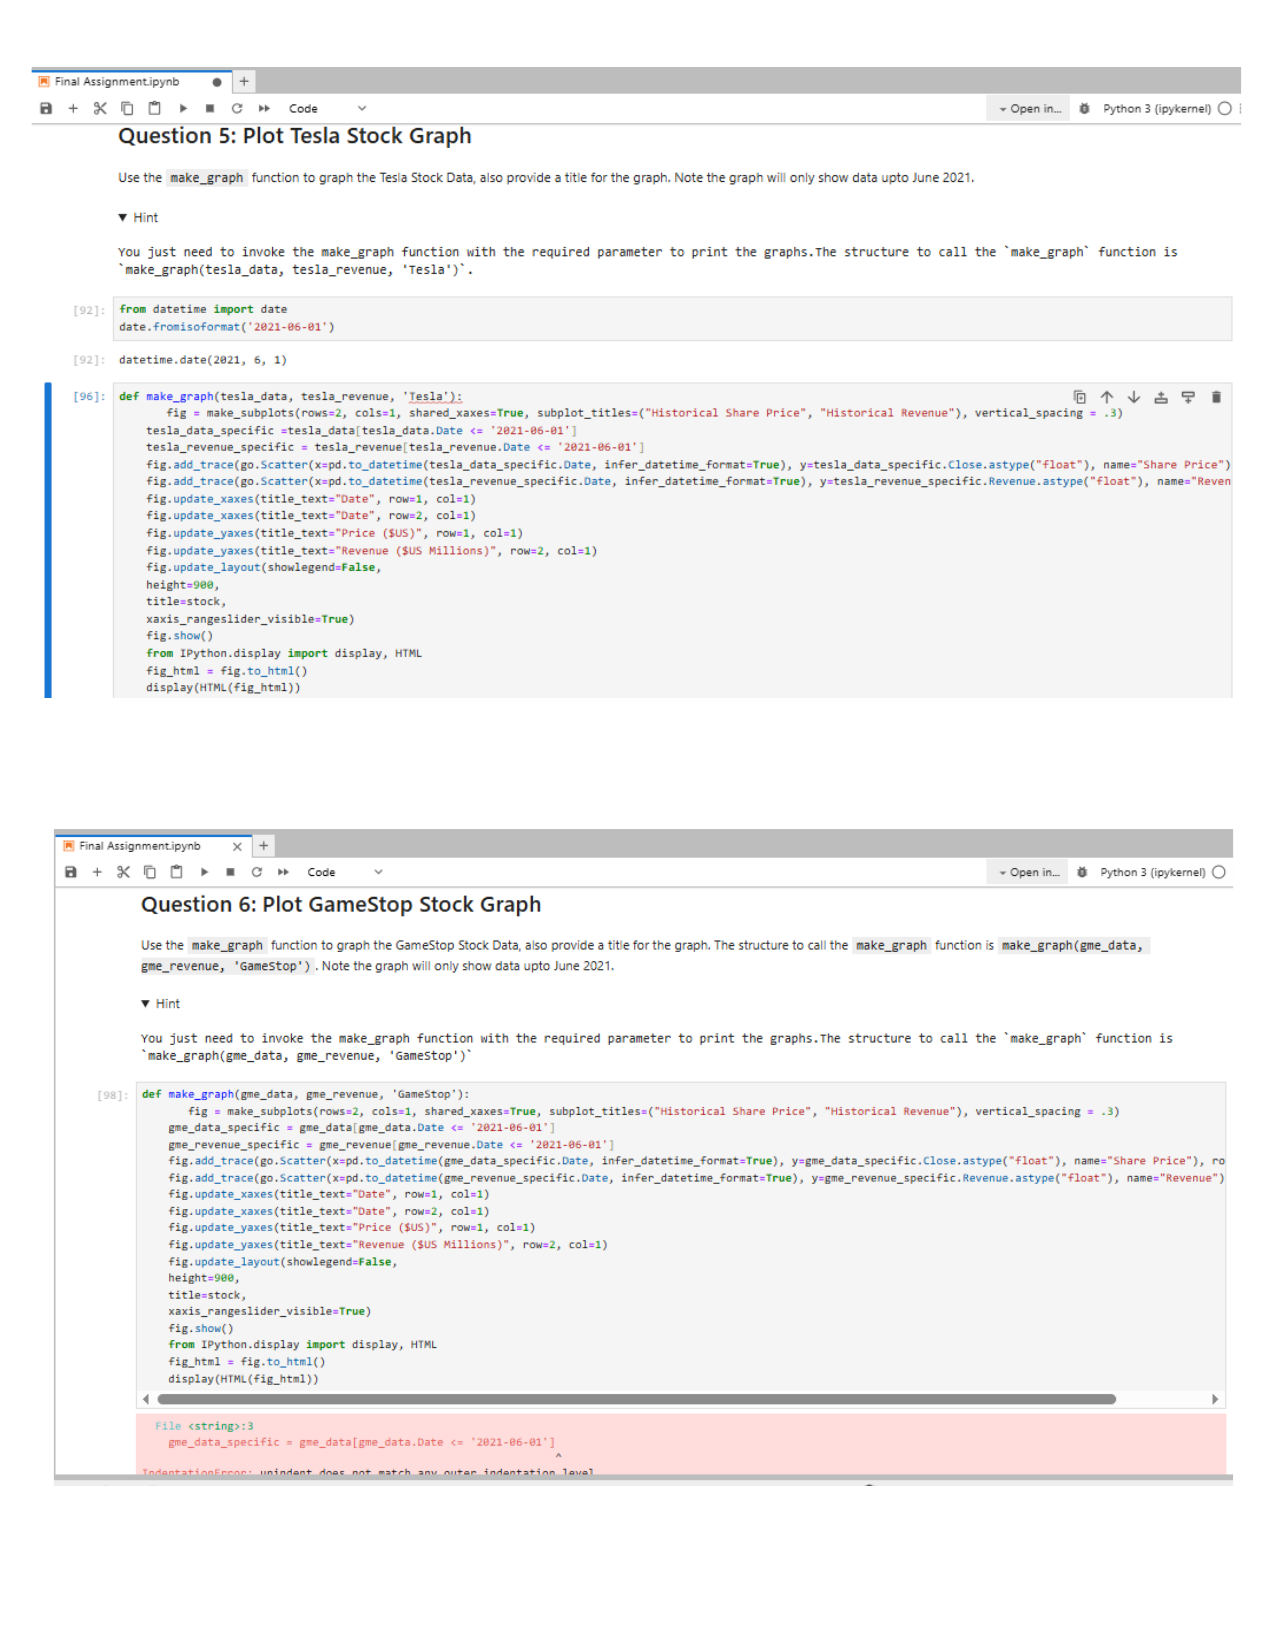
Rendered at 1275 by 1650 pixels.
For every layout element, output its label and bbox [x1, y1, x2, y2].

picture [31, 67, 1242, 698]
picture [53, 829, 1234, 1486]
